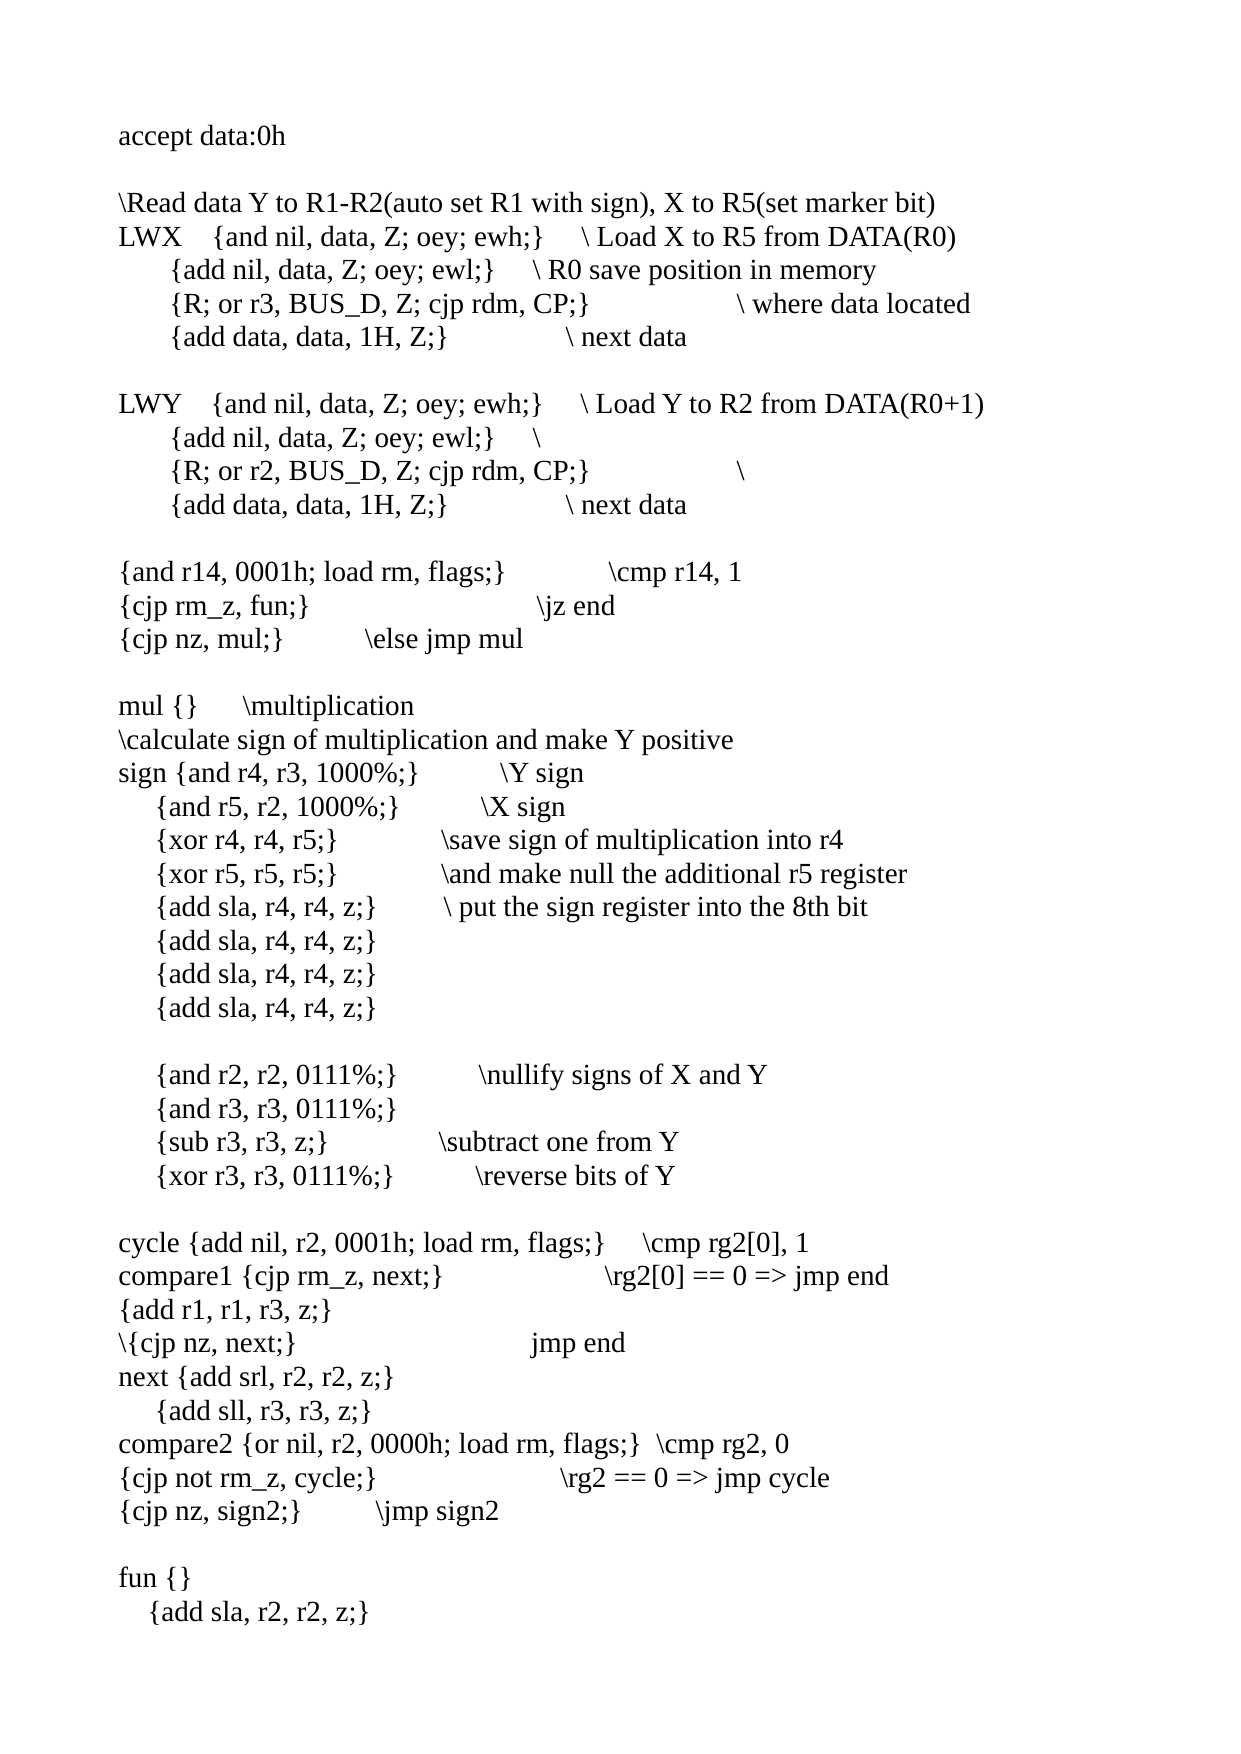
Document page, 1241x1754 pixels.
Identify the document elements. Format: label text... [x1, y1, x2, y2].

text {add sla, r4, r4, z;} [118, 957, 1122, 990]
text {cjp rm_z, fun;} \jz end [118, 588, 1122, 621]
text {add data, data, 1H, Z;} \ next data [118, 487, 1122, 521]
text \{cjp nz, next;} jmp end [118, 1326, 1122, 1359]
text LWY {and nil, data, Z; oey; ewh;} \ Load Y to R2 from DATA(R0+1) [118, 386, 1122, 420]
text {cjp nz, sign2;} \jmp sign2 [118, 1493, 1122, 1527]
text {add data, data, 1H, Z;} \ next data [118, 319, 1122, 353]
text compare2 {or nil, r2, 0000h; load rm, flags;} \cmp rg2, 0 [118, 1426, 1122, 1460]
text {add nil, data, Z; oey; ewl;} \ [118, 420, 1122, 453]
text fun {} [118, 1560, 1122, 1594]
text {cjp not rm_z, cycle;} \rg2 == 0 => jmp cycle [118, 1460, 1122, 1493]
text \calculate sign of multiplication and make Y positive [118, 722, 1122, 755]
text LWX {and nil, data, Z; oey; ewh;} \ Load X to R5 from DATA(R0) [118, 219, 1122, 252]
text {xor r3, r3, 0111%;} \reverse bits of Y [118, 1158, 1122, 1191]
text {xor r4, r4, r5;} \save sign of multiplication into r4 [118, 822, 1122, 856]
text accept data:0h [118, 118, 1122, 152]
text {and r2, r2, 0111%;} \nullify signs of X and Y [118, 1057, 1122, 1091]
text sign {and r4, r3, 1000%;} \Y sign [118, 755, 1122, 789]
text {add r1, r1, r3, z;} [118, 1292, 1122, 1326]
text {add sla, r4, r4, z;} [118, 923, 1122, 957]
text {and r5, r2, 1000%;} \X sign [118, 789, 1122, 822]
text mul {} \multiplication [118, 688, 1122, 722]
text compare1 {cjp rm_z, next;} \rg2[0] == 0 => jmp end [118, 1258, 1122, 1292]
text {R; or r2, BUS_D, Z; cjp rdm, CP;} \ [118, 453, 1122, 487]
text {sub r3, r3, z;} \subtract one from Y [118, 1124, 1122, 1158]
text {add sll, r3, r3, z;} [118, 1393, 1122, 1426]
text {add sla, r4, r4, z;} [118, 990, 1122, 1024]
text {R; or r3, BUS_D, Z; cjp rdm, CP;} \ where data located [118, 286, 1122, 319]
text {xor r5, r5, r5;} \and make null the additional r5 register [118, 856, 1122, 889]
text next {add srl, r2, r2, z;} [118, 1359, 1122, 1393]
text {add sla, r2, r2, z;} [118, 1594, 1122, 1627]
text \Read data Y to R1-R2(auto set R1 with sign), X to R5(set marker bit) [118, 185, 1122, 219]
text {and r14, 0001h; load rm, flags;} \cmp r14, 1 [118, 554, 1122, 588]
text {and r3, r3, 0111%;} [118, 1091, 1122, 1124]
text {cjp nz, mul;} \else jmp mul [118, 621, 1122, 655]
text cycle {add nil, r2, 0001h; load rm, flags;} \cmp rg2[0], 1 [118, 1225, 1122, 1258]
text {add nil, data, Z; oey; ewl;} \ R0 save position in memory [118, 252, 1122, 286]
text {add sla, r4, r4, z;} \ put the sign register into the 8th bit [118, 889, 1122, 923]
